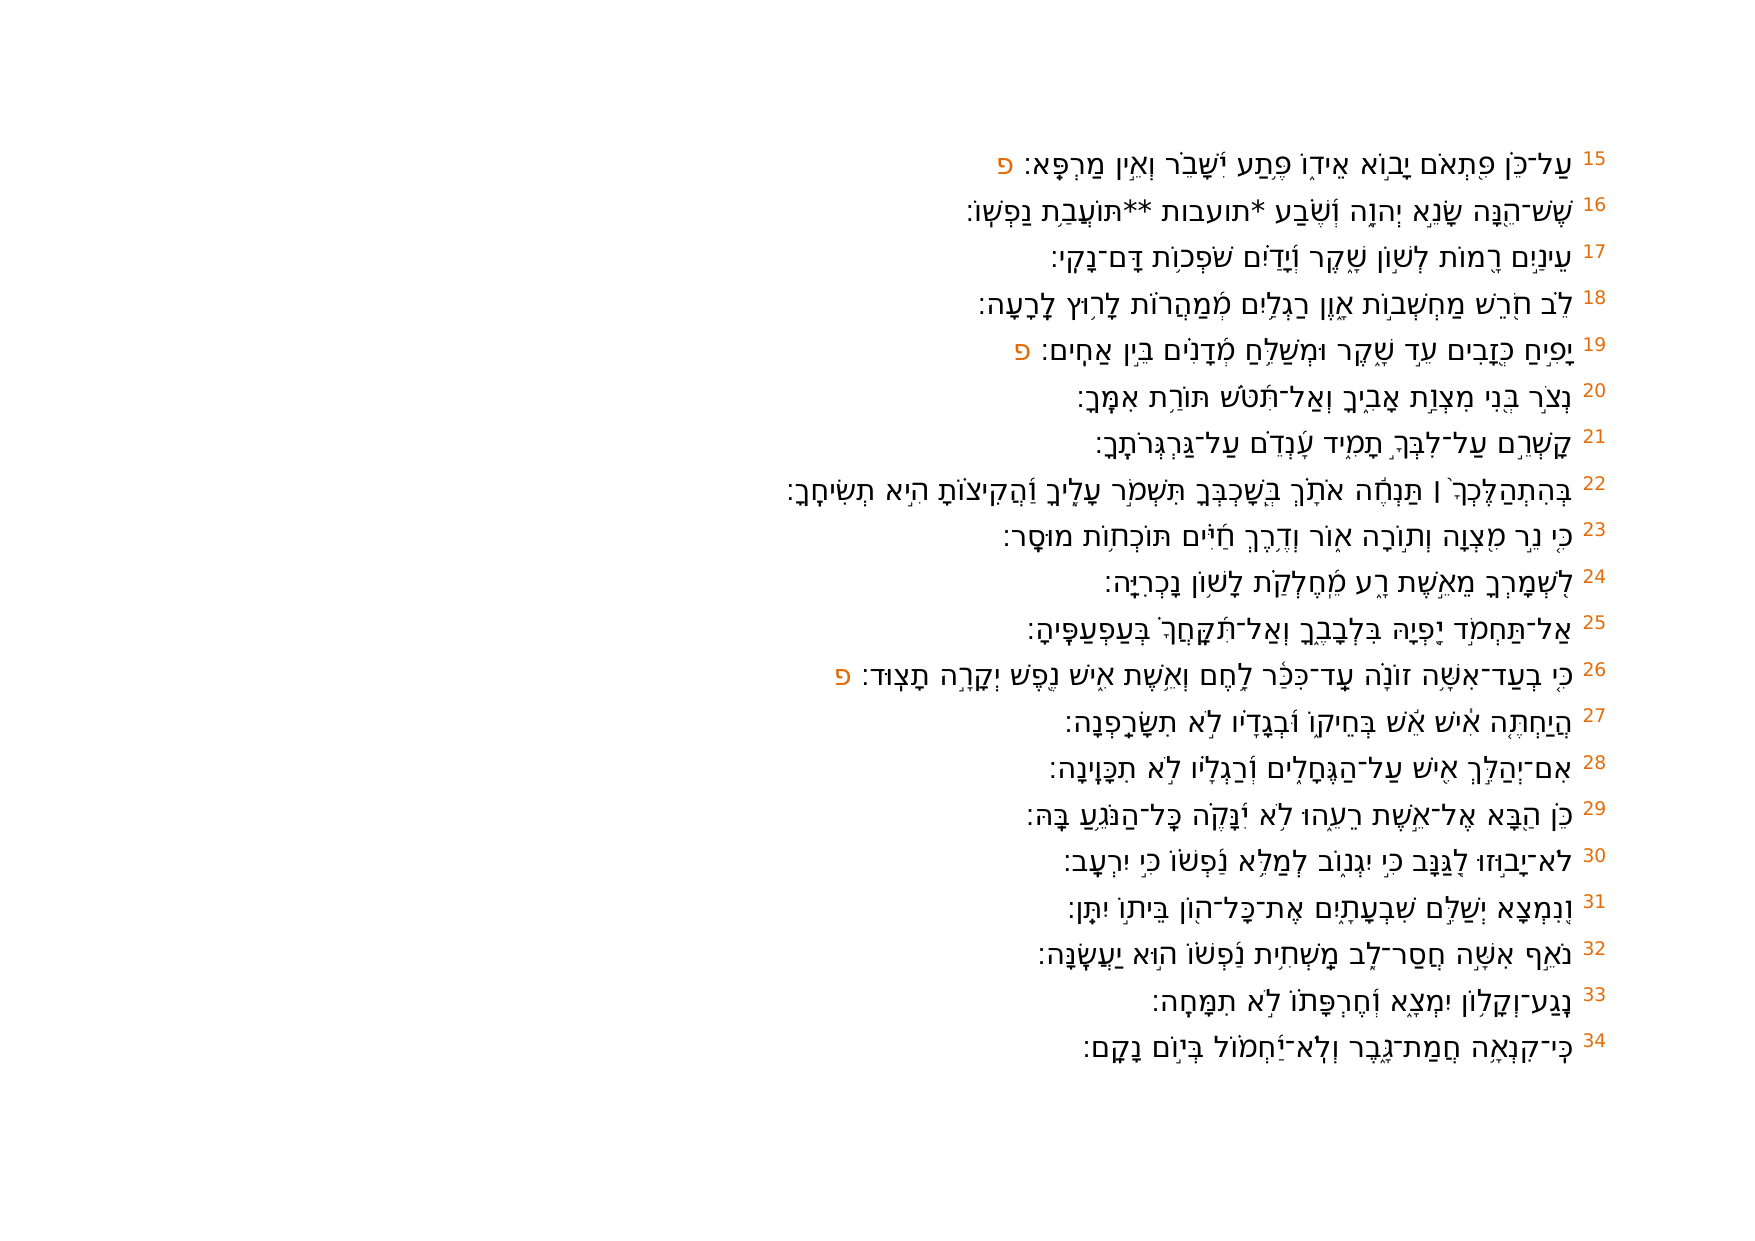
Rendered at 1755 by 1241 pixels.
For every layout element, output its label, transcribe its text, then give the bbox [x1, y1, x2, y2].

text 15 עַל־כֵּ֗ן פִּ֭תְאֹם יָב֣וֹא אֵיד֑וֹ פֶּ֥תַע יִ֝שָּׁבֵ֗ר וְאֵ֣ין מַרְפֵּֽא׃ פ ‬‬‬ [148, 148, 1606, 182]
text 22 בְּהִתְהַלֶּכְךָ֨ ׀ תַּנְחֶ֬ה אֹתָ֗ךְ בְּֽ֭שָׁכְבְּךָ תִּשְׁמֹ֣ר עָלֶ֑יךָ וַ֝הֲקִיצ֗וֹתָ הִ֣יא תְשִׂיחֶֽךָ׃ ‬‬‬ [148, 473, 1606, 507]
text 17 עֵינַ֣יִם רָ֭מוֹת לְשׁ֣וֹן שָׁ֑קֶר וְ֝יָדַ֗יִם שֹׁפְכ֥וֹת דָּם־נָקִֽי׃ ‬‬‬ [148, 241, 1606, 274]
text 31 וְ֭נִמְצָא יְשַׁלֵּ֣ם שִׁבְעָתָ֑יִם אֶת־כָּל־ה֖וֹן בֵּית֣וֹ יִתֵּֽן׃ ‬‬‬ [148, 891, 1606, 925]
text 18 לֵ֗ב חֹ֭רֵשׁ מַחְשְׁב֣וֹת אָ֑וֶן רַגְלַ֥יִם מְ֝מַהֲר֗וֹת לָר֥וּץ לָֽרָעָה׃ ‬‬‬ [148, 287, 1606, 321]
text 33 נֶֽגַע־וְקָל֥וֹן יִמְצָ֑א וְ֝חֶרְפָּת֗וֹ לֹ֣א תִמָּחֶֽה׃ ‬‬‬ [148, 984, 1606, 1018]
text 34 כִּֽי־קִנְאָ֥ה חֲמַת־גָּ֑בֶר וְלֹֽא־יַ֝חְמ֗וֹל בְּי֣וֹם נָקָֽם׃ ‬‬‬ [148, 1030, 1606, 1064]
text 32 נֹאֵ֣ף אִשָּׁ֣ה חֲסַר־לֵ֑ב מַֽשְׁחִ֥ית נַ֝פְשׁ֗וֹ ה֣וּא יַעֲשֶֽׂנָּה׃ ‬‬‬ [148, 937, 1606, 971]
text 19 יָפִ֣יחַ כְּ֭זָבִים עֵ֣ד שָׁ֑קֶר וּמְשַׁלֵּ֥חַ מְ֝דָנִ֗ים בֵּ֣ין אַחִֽים׃ פ ‬‬‬ [148, 333, 1606, 367]
text 27 הֲיַחְתֶּ֤ה אִ֓ישׁ אֵ֬שׁ בְּחֵיק֑וֹ וּ֝בְגָדָ֗יו לֹ֣א תִשָּׂרַֽפְנָה׃ ‬‬‬ [148, 705, 1606, 739]
text 23 כִּ֤י נֵ֣ר מִ֭צְוָה וְת֣וֹרָה א֑וֹר וְדֶ֥רֶךְ חַ֝יִּ֗ים תּוֹכְח֥וֹת מוּסָֽר׃ ‬‬‬ [148, 519, 1606, 553]
text 16 שֶׁשׁ־הֵ֭נָּה שָׂנֵ֣א יְהוָ֑ה וְ֝שֶׁ֗בַע *תועבות **תּוֹעֲבַ֥ת נַפְשֽׁוֹ׃ ‬‬‬ [148, 194, 1606, 228]
text 20 נְצֹ֣ר בְּ֭נִי מִצְוַ֣ת אָבִ֑יךָ וְאַל־תִּ֝טֹּ֗שׁ תּוֹרַ֥ת אִמֶּֽךָ׃ ‬‬‬ [148, 380, 1606, 414]
text 29 כֵּ֗ן הַ֭בָּא אֶל־אֵ֣שֶׁת רֵעֵ֑הוּ לֹ֥א יִ֝נָּקֶ֗ה כָּֽל־הַנֹּגֵ֥עַ בָּֽהּ׃ ‬‬‬ [148, 798, 1606, 832]
text 24 לִ֭שְׁמָרְךָ מֵאֵ֣שֶׁת רָ֑ע מֵֽ֝חֶלְקַ֗ת לָשׁ֥וֹן נָכְרִיָּֽה׃ ‬‬‬ [148, 566, 1606, 600]
text 25 אַל־תַּחְמֹ֣ד יָ֭פְיָהּ בִּלְבָבֶ֑ךָ וְאַל־תִּ֝קָּֽחֲךָ֗ בְּעַפְעַפֶּֽיהָ׃ ‬‬‬ [148, 612, 1606, 646]
text 30 לֹא־יָב֣וּזוּ לַ֭גַּנָּב כִּ֣י יִגְנ֑וֹב לְמַלֵּ֥א נַ֝פְשׁ֗וֹ כִּ֣י יִרְעָֽב׃ ‬‬‬ [148, 844, 1606, 878]
text 26 כִּ֤י בְעַד־אִשָּׁ֥ה זוֹנָ֗ה עַֽד־כִּכַּ֫ר לָ֥חֶם וְאֵ֥שֶׁת אִ֑ישׁ נֶ֖פֶשׁ יְקָרָ֣ה תָצֽוּד׃ פ ‬‬‬ [148, 659, 1606, 693]
text 28 אִם־יְהַלֵּ֣ךְ אִ֭ישׁ עַל־הַגֶּחָלִ֑ים וְ֝רַגְלָ֗יו לֹ֣א תִכָּוֶֽינָה׃ ‬‬‬ [148, 752, 1606, 786]
text 21 קָשְׁרֵ֣ם עַל־לִבְּךָ֣ תָמִ֑יד עָ֝נְדֵ֗ם עַל־גַּרְגְּרֹתֶֽךָ׃ ‬‬‬ [148, 426, 1606, 460]
